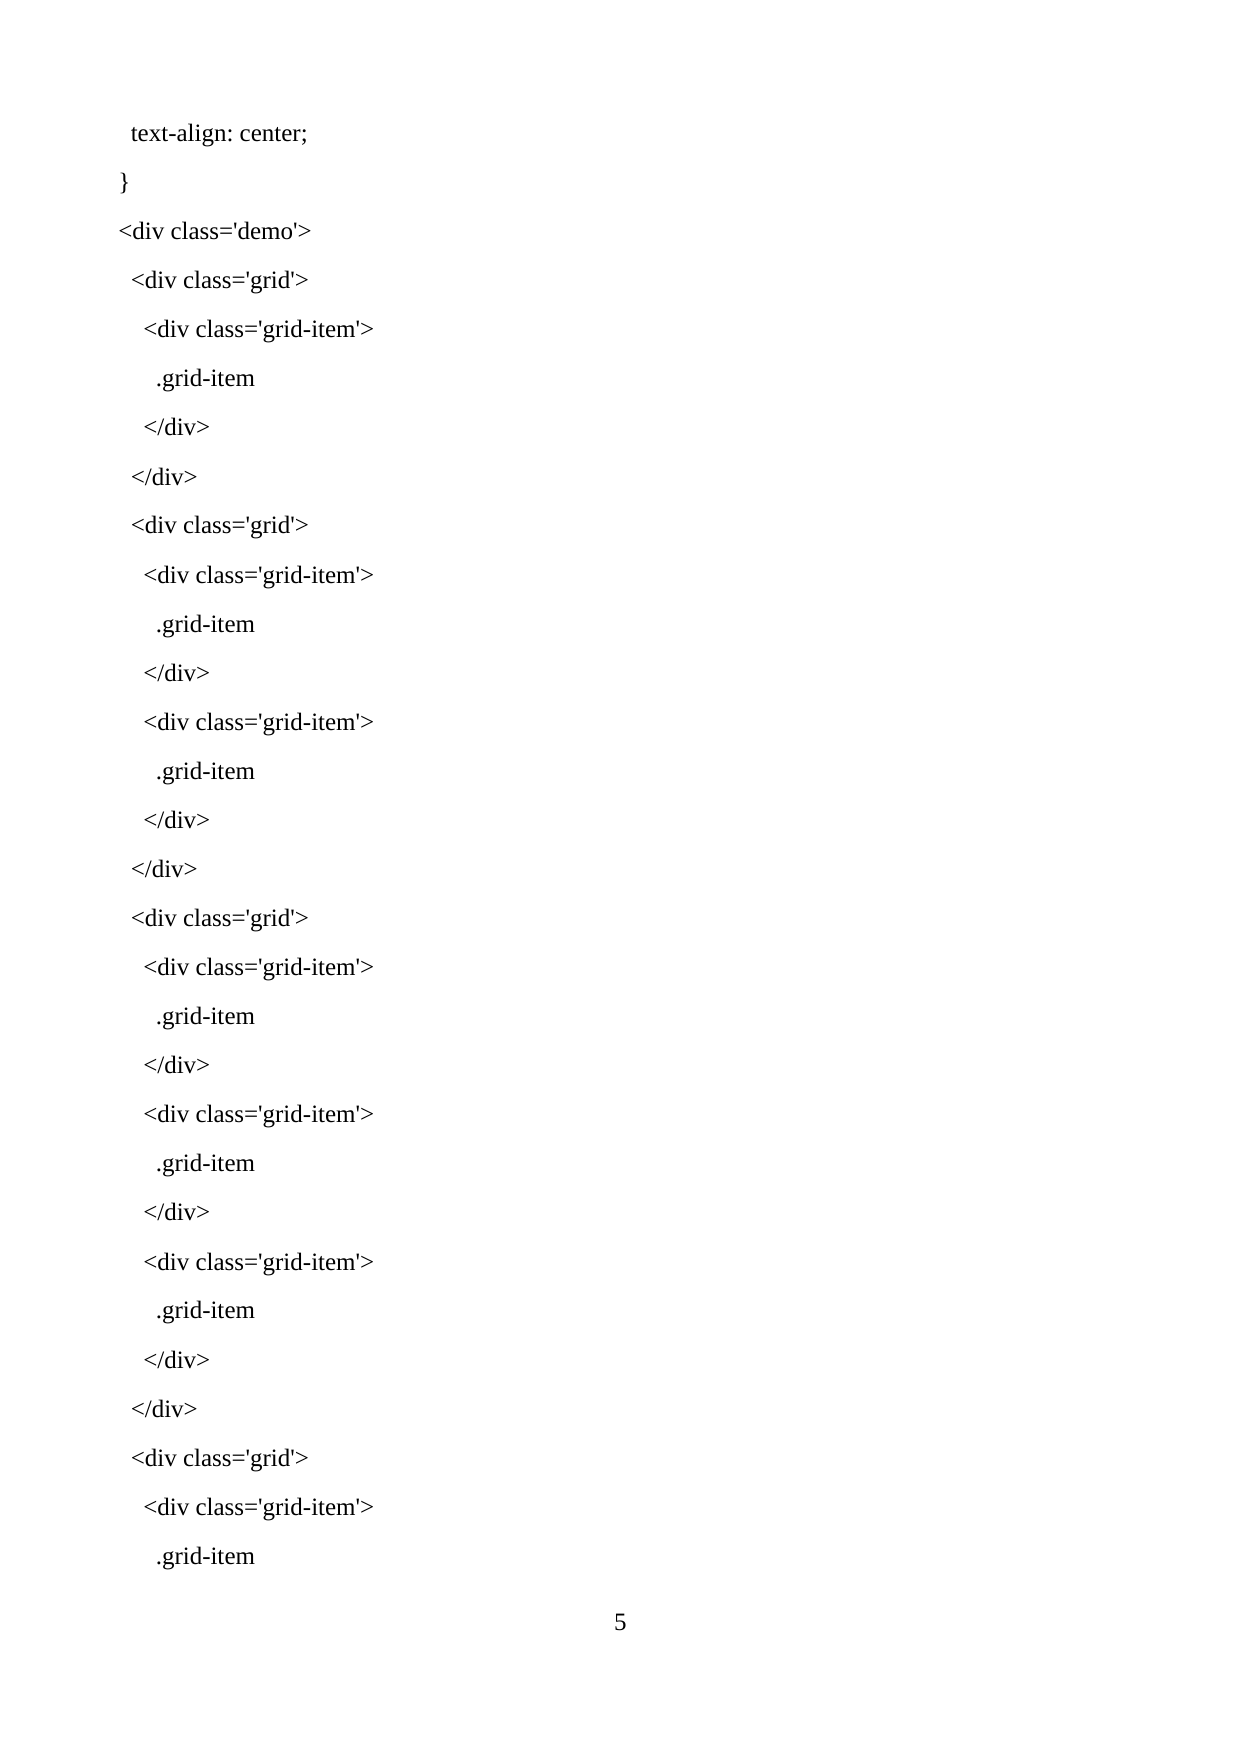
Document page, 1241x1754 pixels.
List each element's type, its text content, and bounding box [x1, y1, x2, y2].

text </div> [118, 658, 1122, 687]
text </div> [118, 1345, 1122, 1373]
text <div class='grid-item'> [118, 952, 1122, 981]
text <div class='grid'> [118, 1443, 1122, 1472]
text </div> [118, 462, 1122, 490]
text <div class='grid-item'> [118, 560, 1122, 588]
text <div class='grid'> [118, 511, 1122, 539]
text </div> [118, 805, 1122, 834]
text text-align: center; [118, 118, 1122, 147]
text </div> [118, 854, 1122, 883]
text } [118, 167, 1122, 196]
text <div class='grid'> [118, 265, 1122, 294]
text .grid-item [118, 1148, 1122, 1177]
text .grid-item [118, 609, 1122, 637]
text <div class='grid-item'> [118, 314, 1122, 343]
text <div class='demo'> [118, 216, 1122, 245]
text </div> [118, 1050, 1122, 1079]
text </div> [118, 412, 1122, 441]
text <div class='grid-item'> [118, 1099, 1122, 1128]
text <div class='grid-item'> [118, 1247, 1122, 1275]
text .grid-item [118, 1541, 1122, 1570]
text .grid-item [118, 1001, 1122, 1030]
text <div class='grid-item'> [118, 707, 1122, 736]
text </div> [118, 1394, 1122, 1422]
text .grid-item [118, 1296, 1122, 1324]
text <div class='grid'> [118, 903, 1122, 932]
text <div class='grid-item'> [118, 1492, 1122, 1521]
text </div> [118, 1197, 1122, 1226]
text .grid-item [118, 363, 1122, 392]
text .grid-item [118, 756, 1122, 785]
